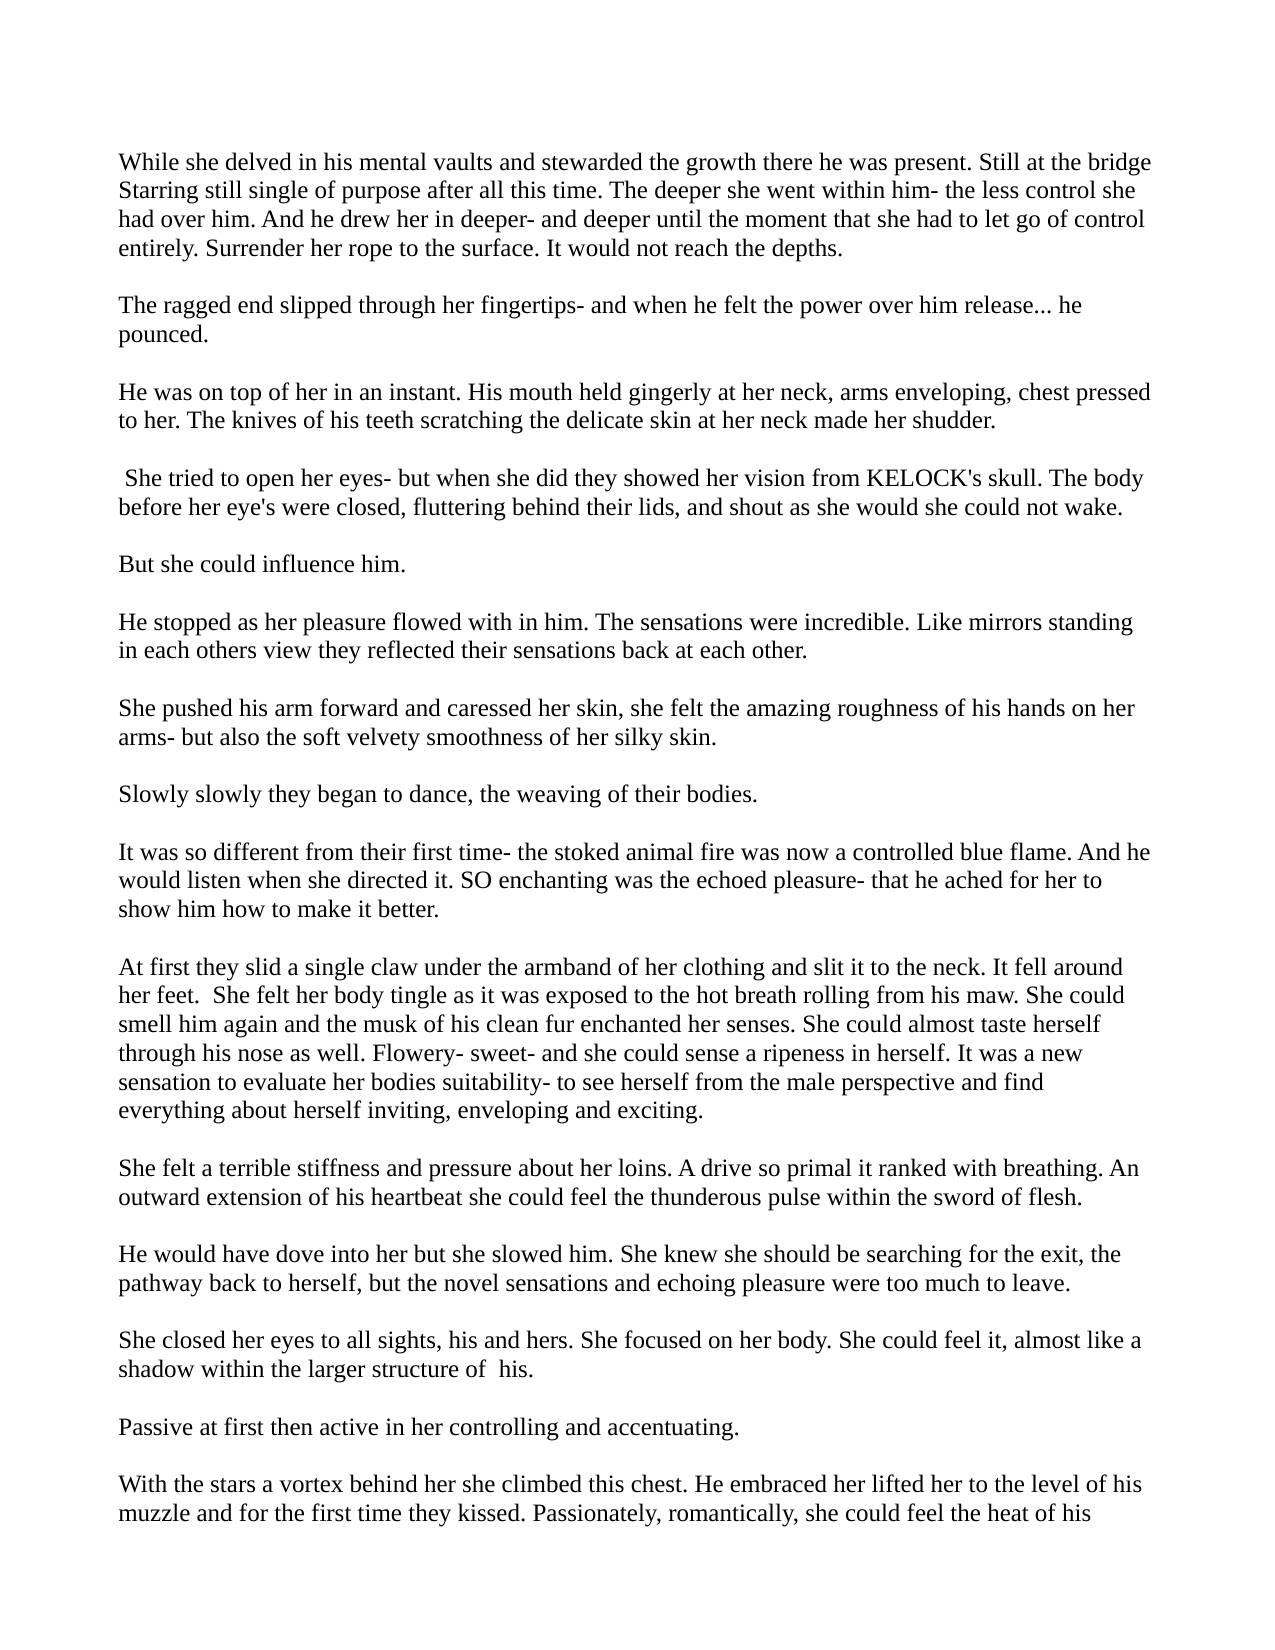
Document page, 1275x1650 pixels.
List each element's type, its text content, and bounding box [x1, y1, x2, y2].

text It was so different from their first time- the stoked animal fire was now a controlled blue flame. And he would listen when she directed it. SO enchanting was the echoed pleasure- that he ached for her to show him how to make it better. [118, 837, 1157, 923]
text Slowly slowly they began to dance, the weaving of their bodies. [118, 779, 1157, 808]
text He was on top of her in an instant. His mouth held gingerly at her neck, arms enveloping, chest pressed to her. The knives of his teeth scratching the delicate skin at her neck made her shudder. [118, 377, 1157, 434]
text The ragged end slipped through her fingertips- and when he felt the power over him release... he pounced. [118, 291, 1157, 348]
text She closed her eyes to all sights, his and hers. She focused on her body. She could feel it, almost like a shadow within the larger structure of his. [118, 1326, 1157, 1383]
text He would have dove into her but she slowed him. She knew she should be searching for the exit, the pathway back to herself, but the novel sensations and echoing pleasure were too much to leave. [118, 1239, 1157, 1297]
text He stopped as her pleasure flowed with in him. The sensations were incredible. Like mirrors standing in each others view they reflected their sensations back at each other. [118, 607, 1157, 664]
text She tried to open her eyes- but when she did they showed her vision from KELOCK's skull. The body before her eye's were closed, fluttering behind their lids, and shout as she would she could not wake. [118, 463, 1157, 521]
text Passive at first then active in her controlling and accentuating. [118, 1412, 1157, 1469]
text At first they slid a single claw under the armband of her clothing and slit it to the neck. It fell around her feet. She felt her body tingle as it was exposed to the hot breath rolling from his maw. She could smell him again and the musk of his clean fur enchanted her senses. She could almost taste herself through his nose as well. Flowery- sweet- and she could sense a ripeness in herself. It was a new sensation to evaluate her bodies suitability- to see herself from the male perspective and find everything about herself inviting, enveloping and exciting. [118, 952, 1157, 1124]
text She pushed his arm forward and caressed her skin, she felt the amazing roughness of his hands on her arms- but also the soft velvety smoothness of her silky skin. [118, 693, 1157, 751]
text She felt a terrible stiffness and pressure about her loins. A drive so primal it ranked with breathing. An outward extension of his heartbeat she could feel the thunderous pulse within the sword of flesh. [118, 1153, 1157, 1211]
text But she could influence him. [118, 549, 1157, 578]
text With the stars a vortex behind her she climbed this chest. He embraced her lifted her to the level of his muzzle and for the first time they kissed. Passionately, romantically, she could feel the heat of his [118, 1469, 1157, 1527]
text While she delved in his mental vaults and stewarded the growth there he was present. Still at the bridge Starring still single of purpose after all this time. The deeper she went within him- the less control she had over him. And he drew her in deeper- and deeper until the moment that she had to let go of control entirely. Surrender her rope to the surface. It would not reach the depths. [118, 118, 1157, 262]
